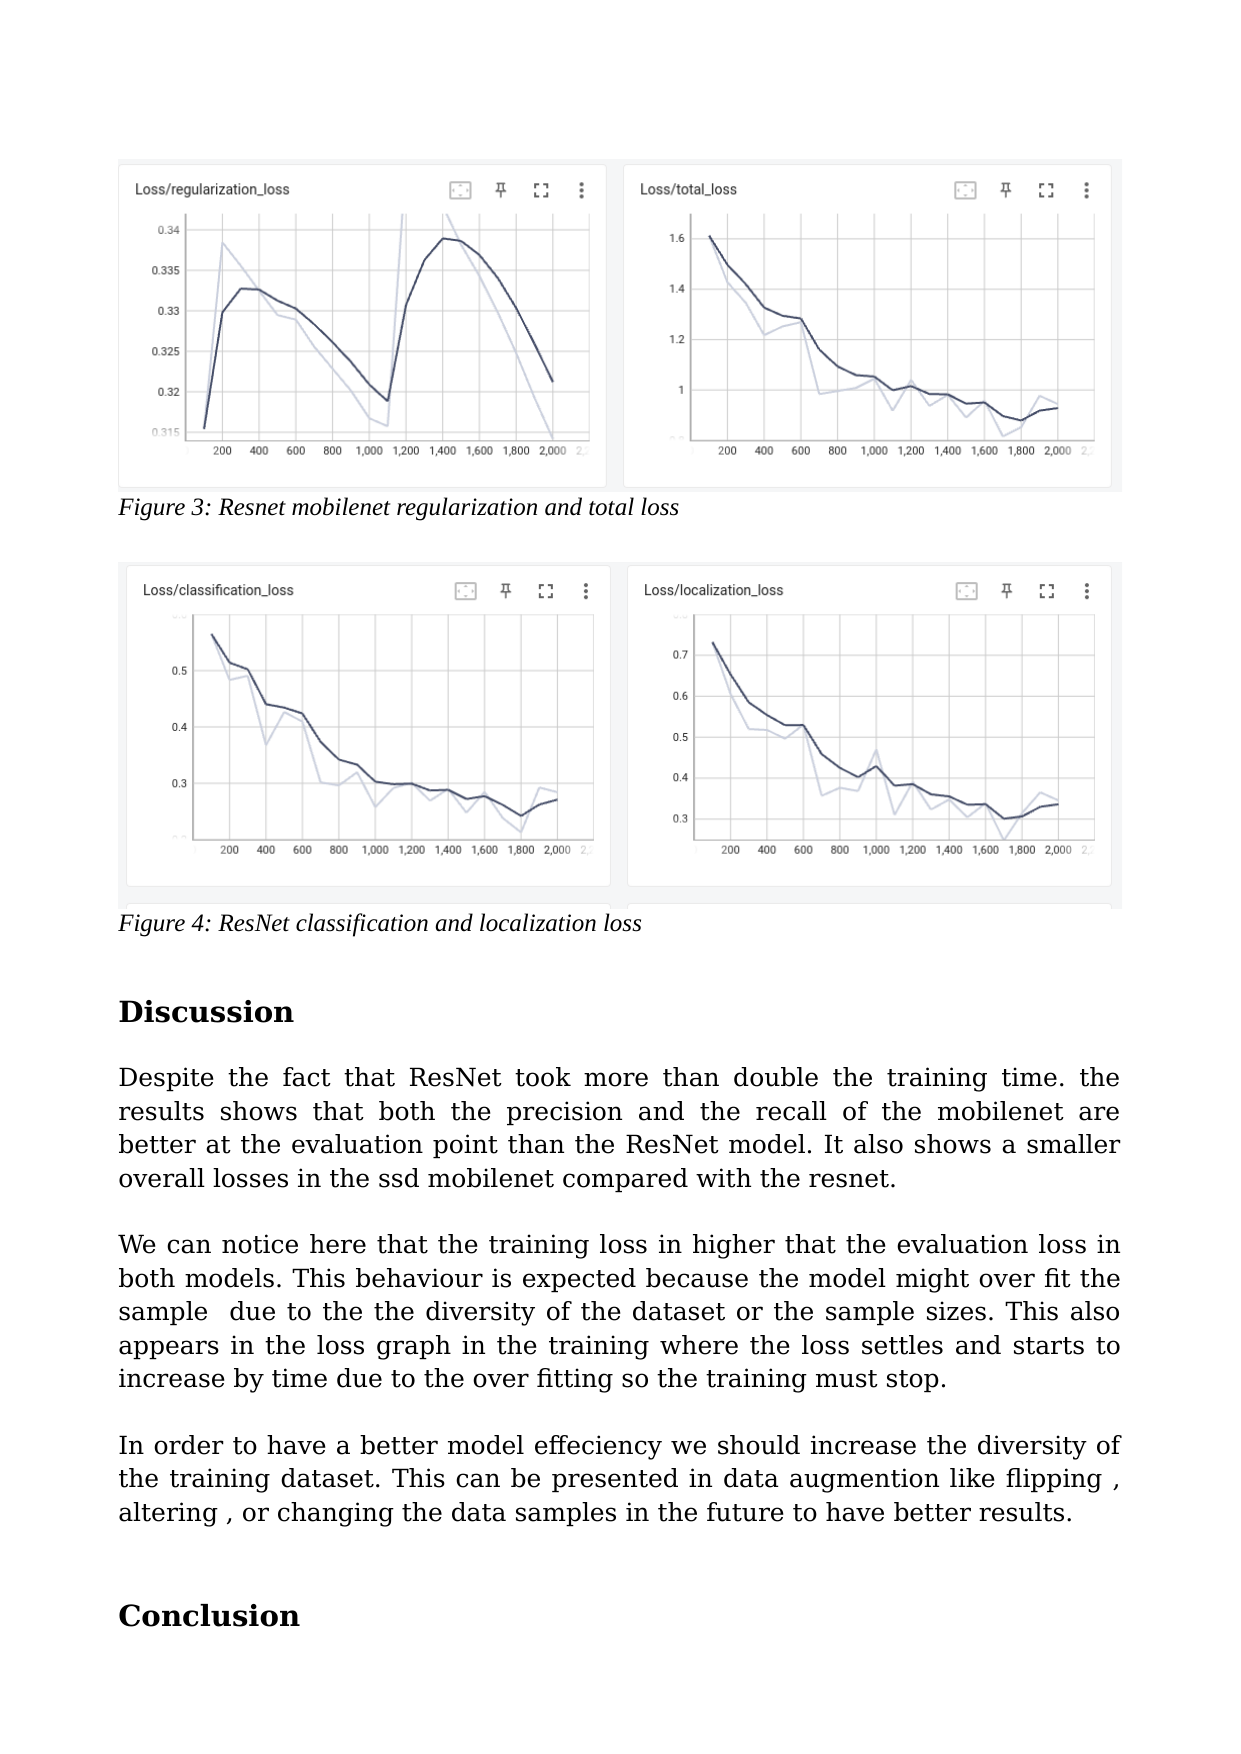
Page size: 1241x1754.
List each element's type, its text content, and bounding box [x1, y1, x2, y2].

text Figure 4: ResNet classification and localization loss [118, 909, 1122, 937]
picture [118, 562, 1123, 909]
text Figure 3: Resnet mobilenet regularization and total loss [118, 492, 1122, 520]
text Despite the fact that ResNet took more than double the training time. the results shows that both the precision and the recall of the mobilenet are better at the evaluation point than the ResNet model. It also shows a smaller overall losses in the ssd mobilenet compared with the resnet. [118, 1063, 1122, 1193]
text We can notice here that the training loss in higher that the evaluation loss in both models. This behaviour is expected because the model might over fit the sample due to the the diversity of the dataset or the sample sizes. This also appears in the loss graph in the training where the loss settles and starts to increase by time due to the over fitting so the training must stop. [118, 1230, 1122, 1394]
text Conclusion [118, 1599, 1122, 1633]
text In order to have a better model effeciency we should increase the diversity of the training dataset. This can be presented in data augmention like flipping , altering , or changing the data samples in the future to have better results. [118, 1431, 1122, 1527]
text Discussion [118, 995, 1122, 1030]
picture [118, 159, 1123, 492]
